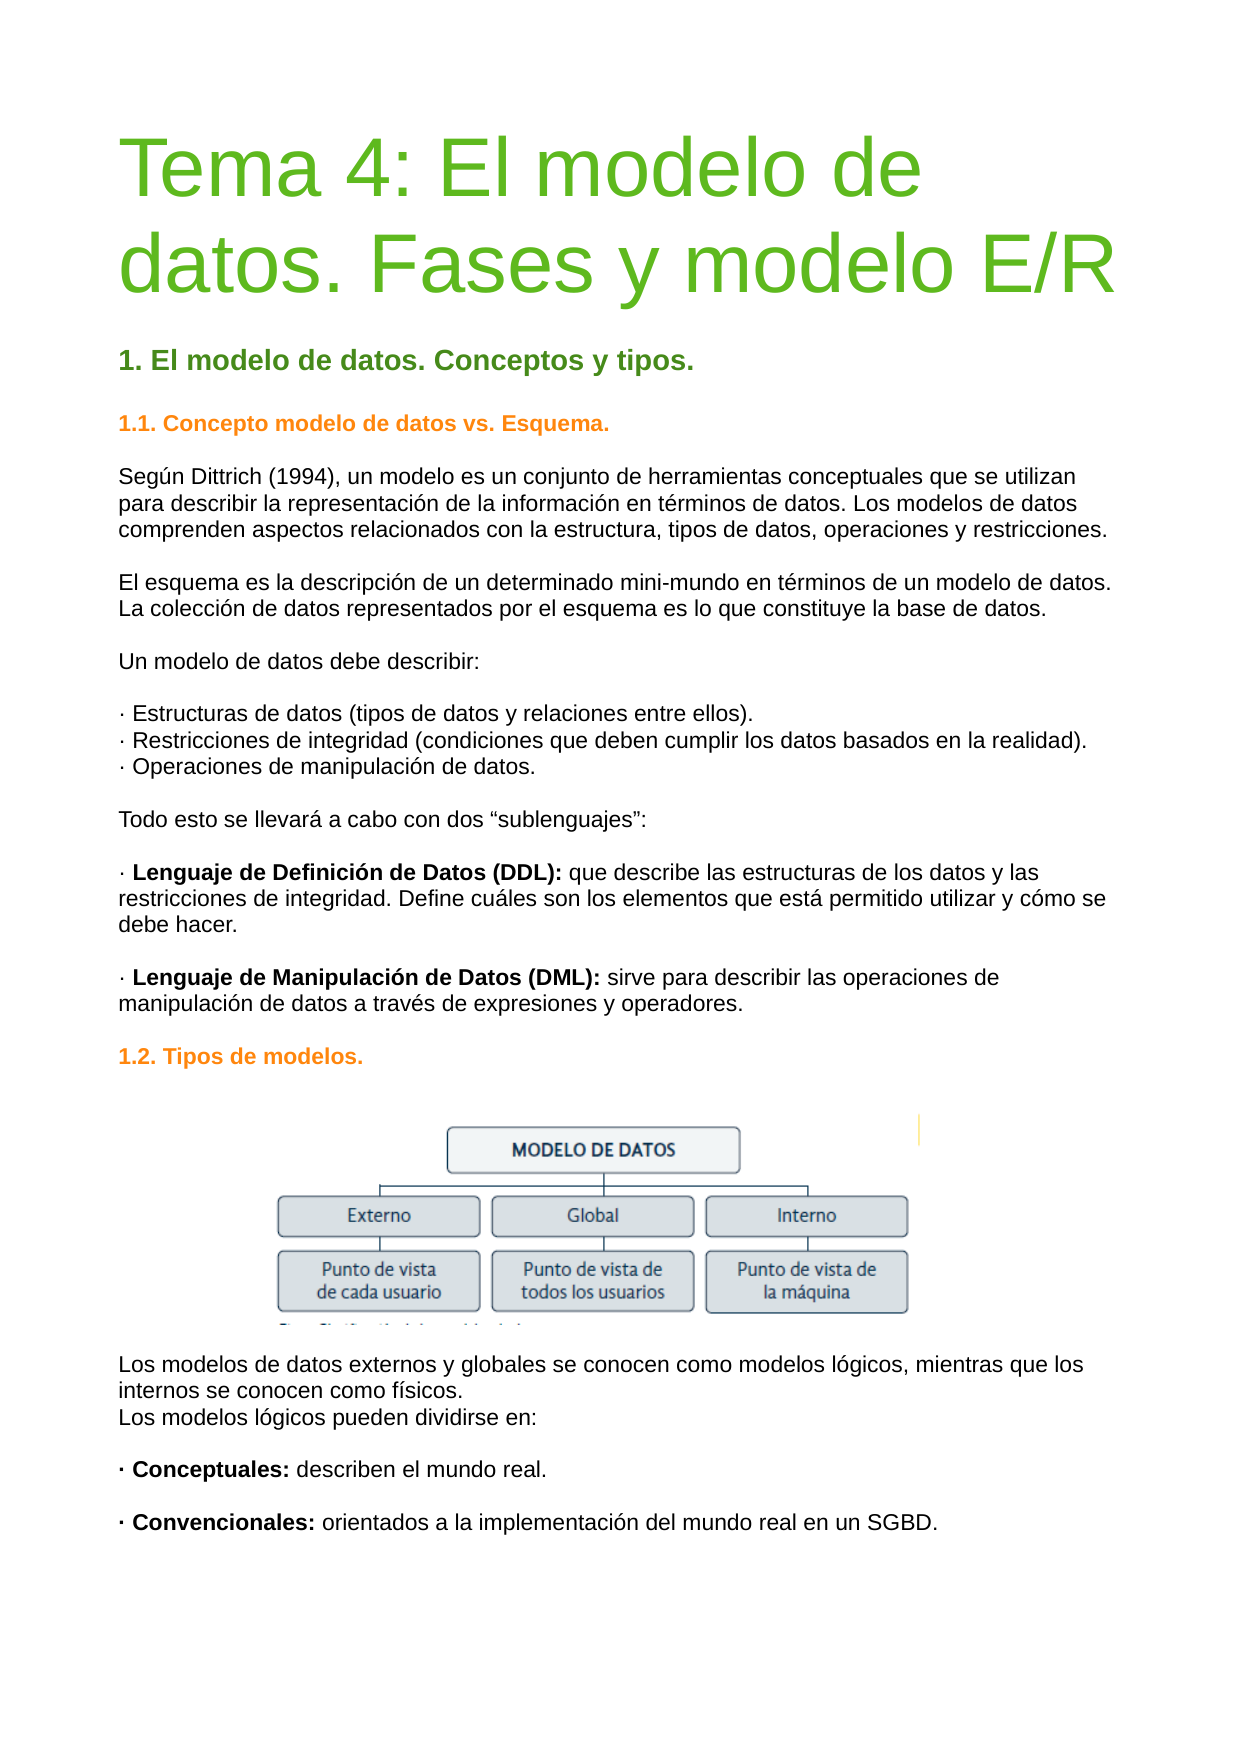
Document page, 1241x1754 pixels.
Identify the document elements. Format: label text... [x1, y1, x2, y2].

text 1. El modelo de datos. Conceptos y tipos. [118, 343, 1122, 377]
text · Estructuras de datos (tipos de datos y relaciones entre ellos). [118, 700, 1122, 727]
text · Conceptuales: describen el mundo real. [118, 1456, 1122, 1482]
text · Operaciones de manipulación de datos. [118, 753, 1122, 779]
text · Convencionales: orientados a la implementación del mundo real en un SGBD. [118, 1509, 1122, 1535]
text · Lenguaje de Manipulación de Datos (DML): sirve para describir las operaciones de manipulación de datos a través de expresiones y operadores. [118, 964, 1122, 1017]
text Tema 4: El modelo de datos. Fases y modelo E/R [118, 118, 1122, 310]
text Los modelos de datos externos y globales se conocen como modelos lógicos, mientras que los internos se conocen como físicos. [118, 1351, 1122, 1403]
text Los modelos lógicos pueden dividirse en: [118, 1403, 1122, 1430]
text 1.1. Concepto modelo de datos vs. Esquema. [118, 410, 1122, 437]
text · Restricciones de integridad (condiciones que deben cumplir los datos basados en la realidad). [118, 727, 1122, 753]
text 1.2. Tipos de modelos. [118, 1043, 1122, 1069]
picture [263, 1109, 920, 1325]
text Todo esto se llevará a cabo con dos “sublenguajes”: [118, 806, 1122, 832]
text · Lenguaje de Definición de Datos (DDL): que describe las estructuras de los datos y las restricciones de integridad. Define cuáles son los elementos que está permitido utilizar y cómo se debe hacer. [118, 858, 1122, 937]
text Un modelo de datos debe describir: [118, 648, 1122, 674]
text Según Dittrich (1994), un modelo es un conjunto de herramientas conceptuales que se utilizan para describir la representación de la información en términos de datos. Los modelos de datos comprenden aspectos relacionados con la estructura, tipos de datos, operaciones y restricciones. [118, 463, 1122, 542]
text El esquema es la descripción de un determinado mini-mundo en términos de un modelo de datos. La colección de datos representados por el esquema es lo que constituye la base de datos. [118, 568, 1122, 621]
